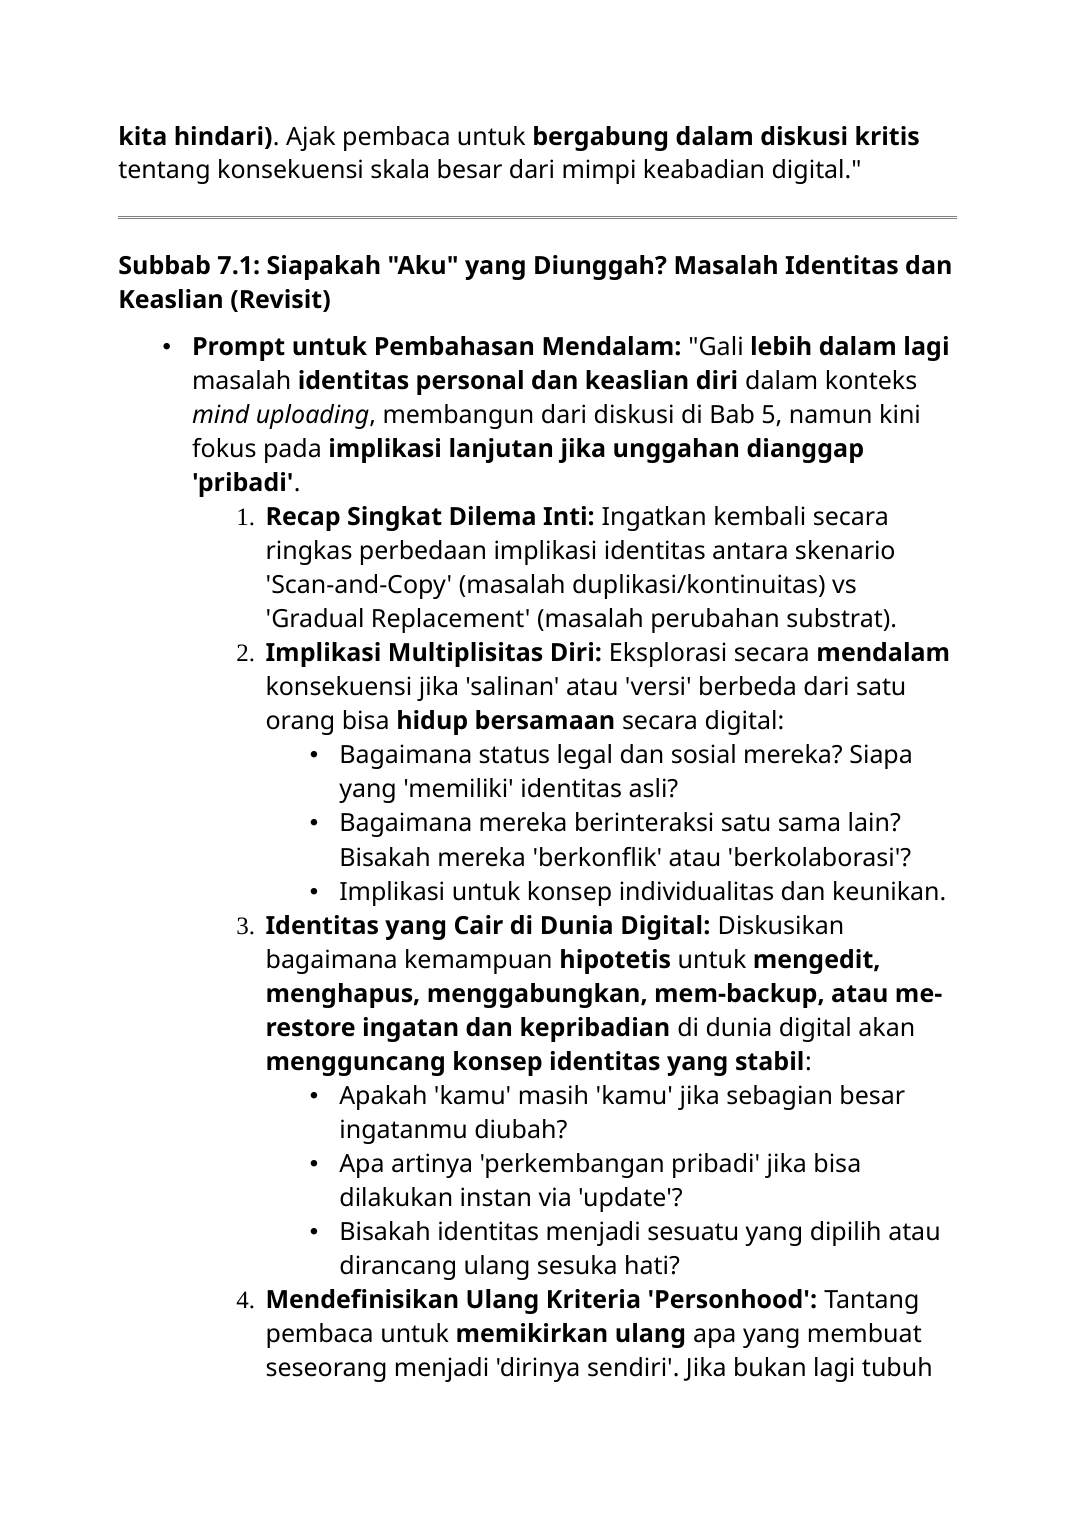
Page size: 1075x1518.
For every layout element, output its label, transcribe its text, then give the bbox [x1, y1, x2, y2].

list Recap Singkat Dilema Inti: Ingatkan kembali secara ringkas perbedaan implikasi identitas antara skenario 'Scan-and-Copy' (masalah duplikasi/kontinuitas) vs 'Gradual Replacement' (masalah perubahan substrat). [236, 498, 957, 635]
list Apakah 'kamu' masih 'kamu' jika sebagian besar ingatanmu diubah? [309, 1078, 957, 1146]
list Apa artinya 'perkembangan pribadi' jika bisa dilakukan instan via 'update'? [309, 1146, 957, 1214]
list Prompt untuk Pembahasan Mendalam: "Gali lebih dalam lagi masalah identitas personal dan keaslian diri dalam konteks mind uploading, membangun dari diskusi di Bab 5, namun kini fokus pada implikasi lanjutan jika unggahan dianggap 'pribadi'. [162, 328, 957, 498]
text kita hindari). Ajak pembaca untuk bergabung dalam diskusi kritis tentang konsekuensi skala besar dari mimpi keabadian digital." [118, 118, 957, 186]
list Implikasi Multiplisitas Diri: Eksplorasi secara mendalam konsekuensi jika 'salinan' atau 'versi' berbeda dari satu orang bisa hidup bersamaan secara digital: [236, 635, 957, 737]
list Bagaimana mereka berinteraksi satu sama lain? Bisakah mereka 'berkonflik' atau 'berkolaborasi'? [309, 805, 957, 873]
list Identitas yang Cair di Dunia Digital: Diskusikan bagaimana kemampuan hipotetis untuk mengedit, menghapus, menggabungkan, mem-backup, atau me-restore ingatan dan kepribadian di dunia digital akan mengguncang konsep identitas yang stabil: [236, 907, 957, 1078]
text Subbab 7.1: Siapakah "Aku" yang Diunggah? Masalah Identitas dan Keaslian (Revisit) [118, 248, 957, 316]
list Implikasi untuk konsep individualitas dan keunikan. [309, 873, 957, 907]
list Mendefinisikan Ulang Kriteria 'Personhood': Tantang pembaca untuk memikirkan ulang apa yang membuat seseorang menjadi 'dirinya sendiri'. Jika bukan lagi tubuh [236, 1282, 957, 1384]
list Bagaimana status legal dan sosial mereka? Siapa yang 'memiliki' identitas asli? [309, 737, 957, 805]
list Bisakah identitas menjadi sesuatu yang dipilih atau dirancang ulang sesuka hati? [309, 1214, 957, 1282]
